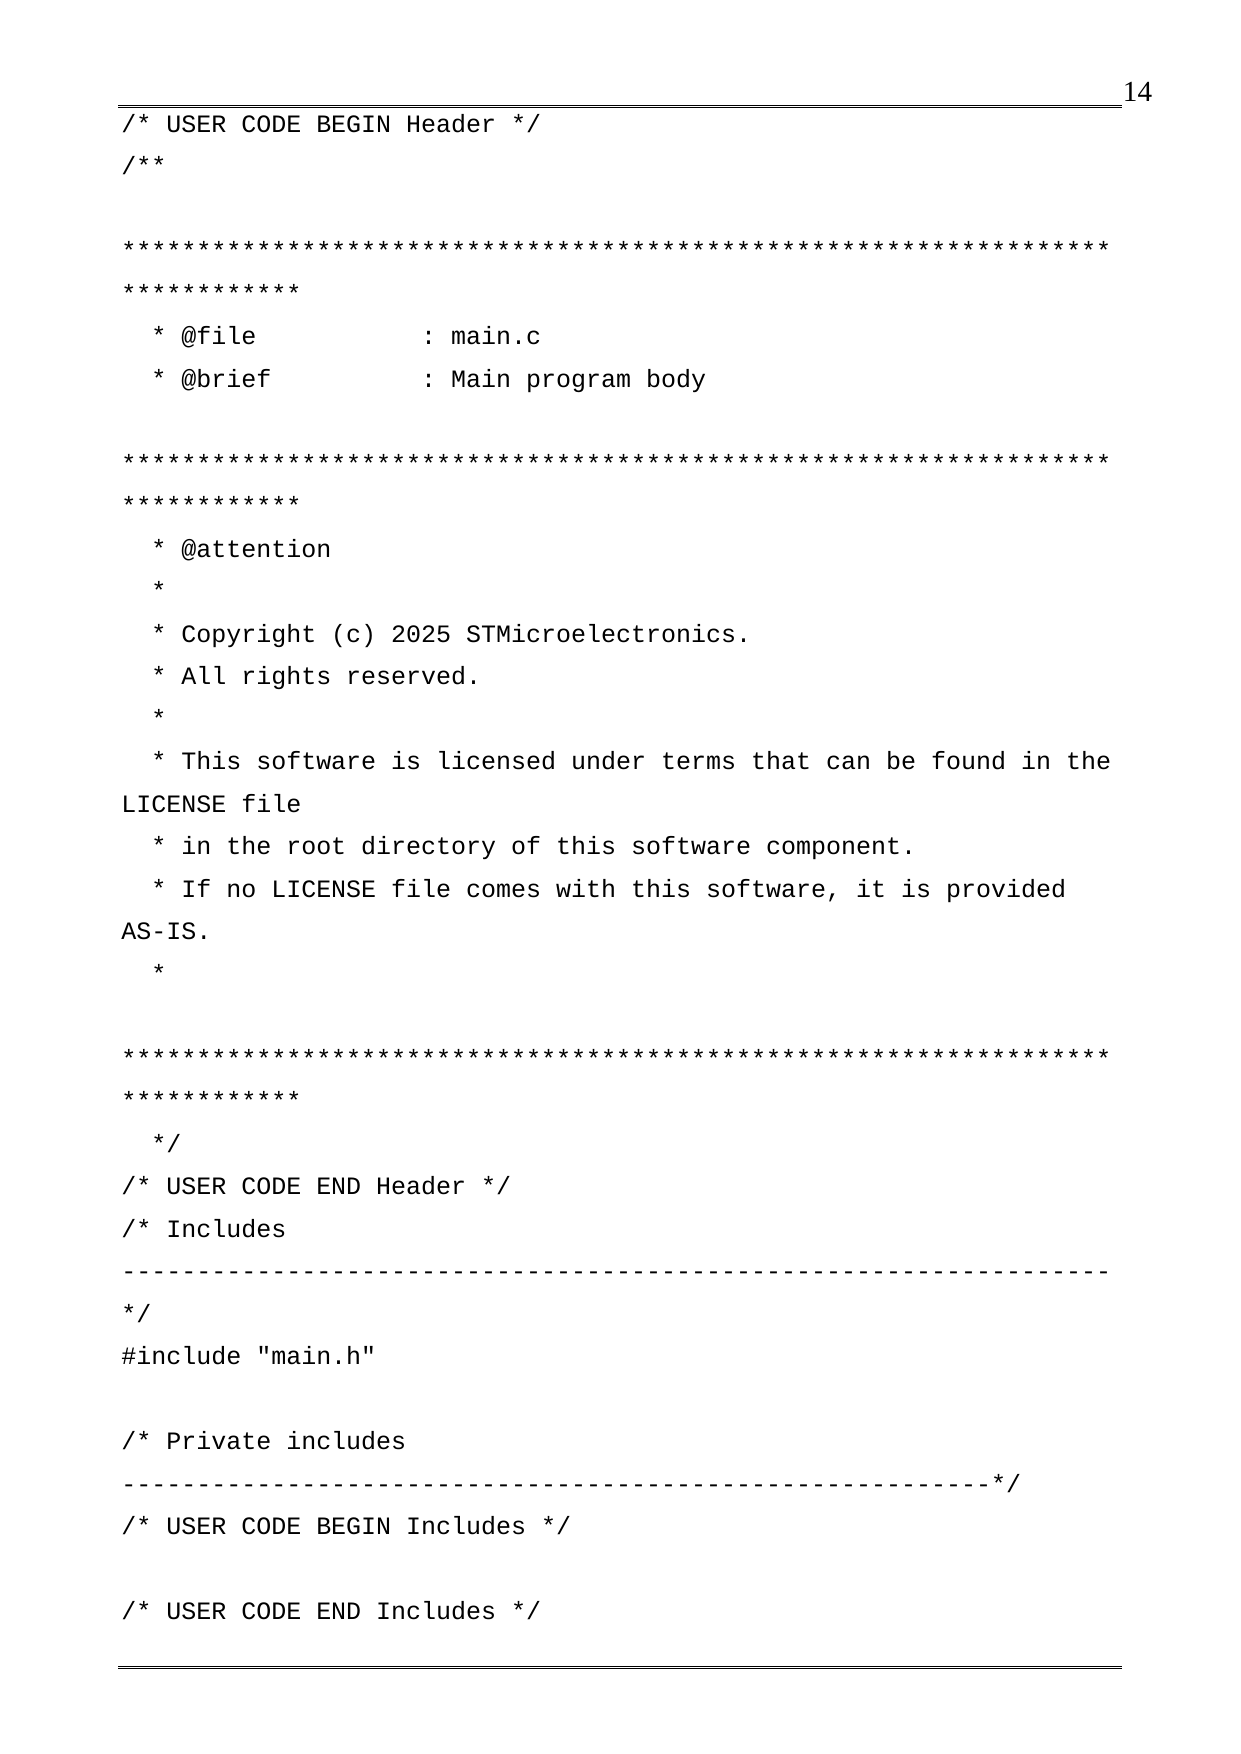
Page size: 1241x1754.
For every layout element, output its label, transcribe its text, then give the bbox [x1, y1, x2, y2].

text ****************************************************************************** [118, 403, 1122, 522]
text * @brief : Main program body [118, 360, 1122, 394]
text * All rights reserved. [118, 658, 1122, 692]
text /* USER CODE END Includes */ [118, 1593, 1122, 1627]
text * @attention [118, 530, 1122, 564]
text ****************************************************************************** [118, 998, 1122, 1117]
text /** [118, 148, 1122, 182]
text /* USER CODE END Header */ [118, 1168, 1122, 1202]
text * [118, 955, 1122, 989]
text /* USER CODE BEGIN Header */ [118, 108, 1122, 139]
text * in the root directory of this software component. [118, 828, 1122, 862]
text */ [118, 1125, 1122, 1159]
text /* USER CODE BEGIN Includes */ [118, 1508, 1122, 1542]
text * If no LICENSE file comes with this software, it is provided AS-IS. [118, 870, 1122, 947]
text * Copyright (c) 2025 STMicroelectronics. [118, 615, 1122, 649]
text * This software is licensed under terms that can be found in the LICENSE file [118, 743, 1122, 819]
text /* Includes ------------------------------------------------------------------*/ [118, 1210, 1122, 1329]
text * [118, 573, 1122, 607]
text ****************************************************************************** [118, 190, 1122, 309]
text #include "main.h" [118, 1338, 1122, 1372]
text * [118, 700, 1122, 734]
text * @file : main.c [118, 318, 1122, 352]
text /* Private includes ----------------------------------------------------------*/ [118, 1423, 1122, 1499]
